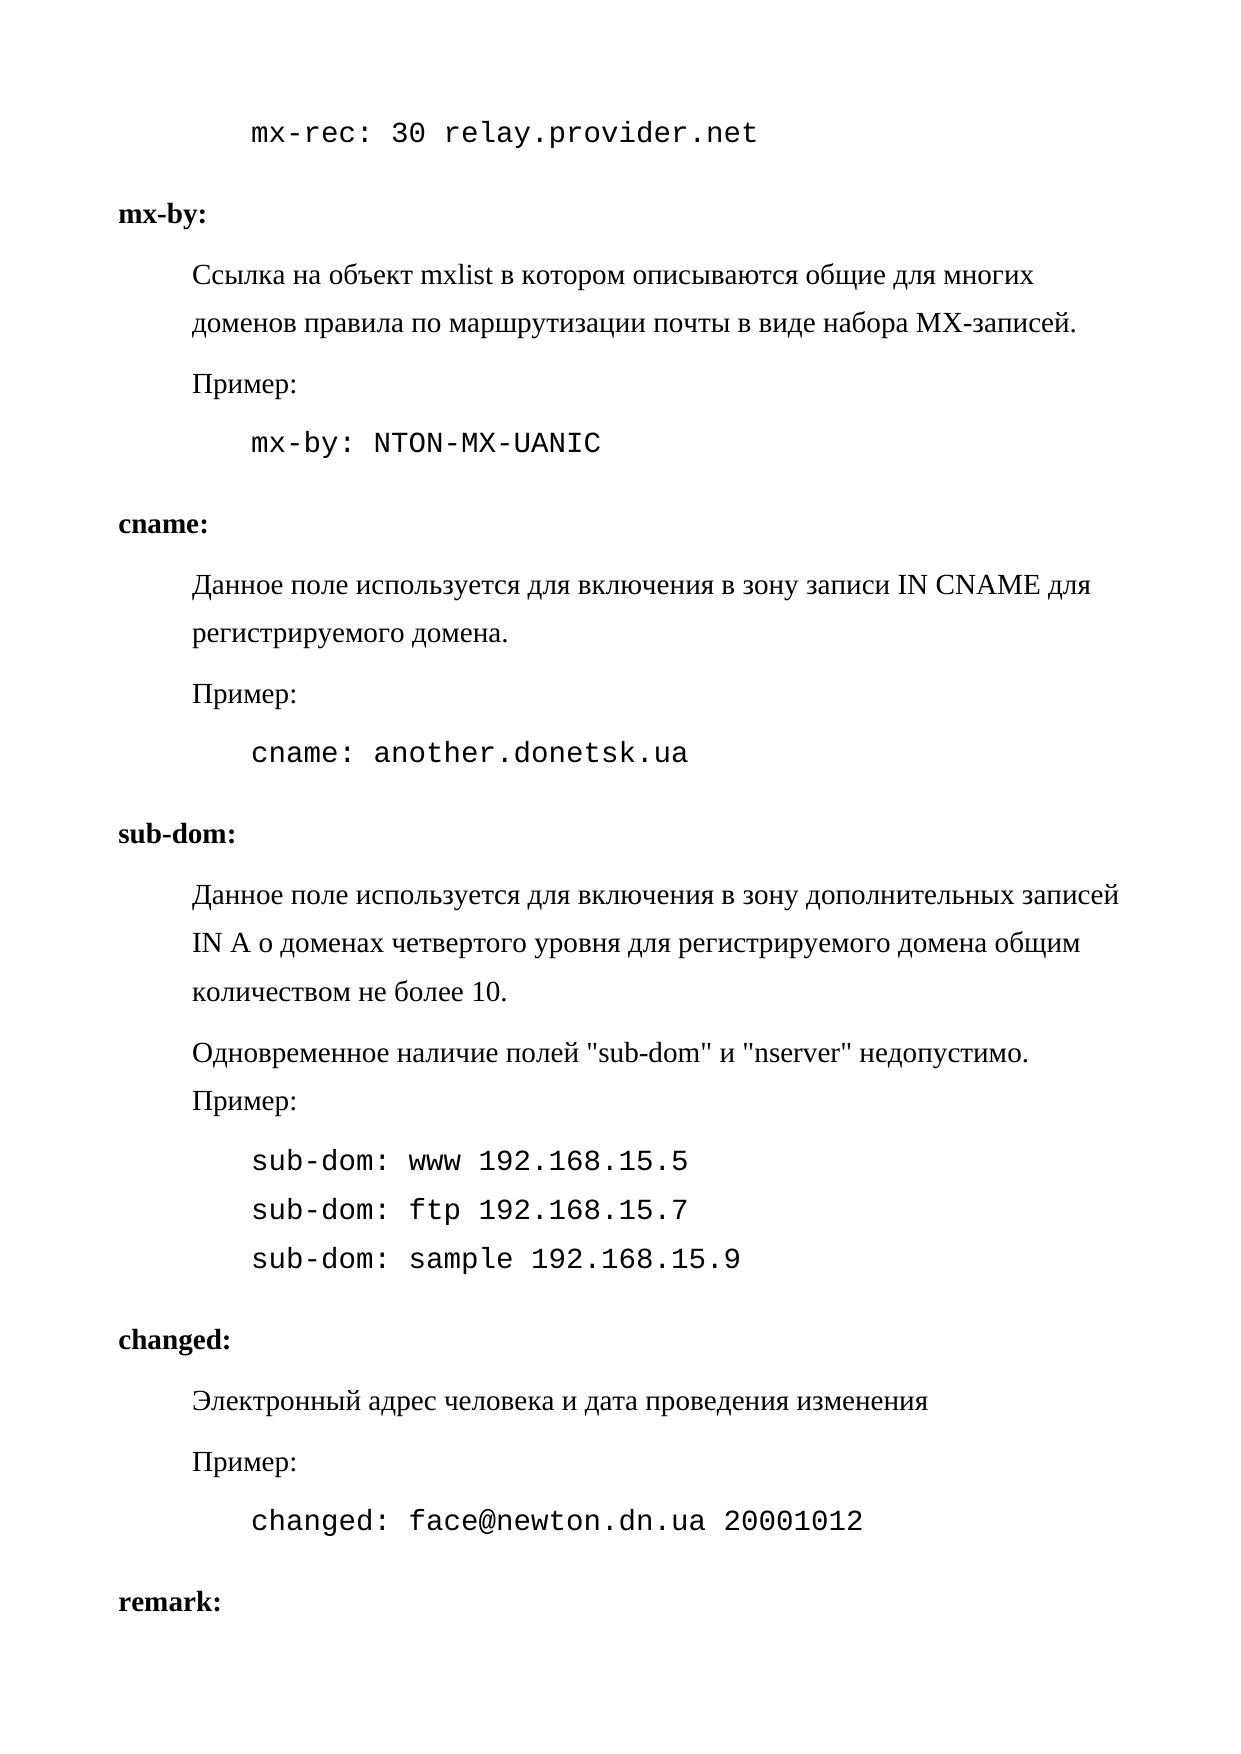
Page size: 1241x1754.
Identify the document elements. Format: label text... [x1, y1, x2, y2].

list Пример: [162, 678, 1122, 710]
list Электронный адрес человека и дата проведения изменения [162, 1384, 1122, 1417]
list Одновременное наличие полей "sub-dom" и "nserver" недопустимо. Пример: [162, 1036, 1122, 1117]
list Данное поле используется для включения в зону дополнительных записей IN A о доменах четвертого уровня для регистрируемого домена общим количеством не более 10. [162, 878, 1122, 1008]
text remark: [118, 1585, 1122, 1618]
text mx-by: [118, 197, 1122, 229]
list sub-dom: www 192.168.15.5 sub-dom: ftp 192.168.15.7 sub-dom: sample 192.168.15.9 [221, 1146, 1063, 1278]
list Пример: [162, 367, 1122, 400]
list cname: another.donetsk.ua [221, 738, 1063, 772]
text changed: [118, 1323, 1122, 1356]
list Пример: [162, 1445, 1122, 1478]
text cname: [118, 507, 1122, 539]
text sub-dom: [118, 817, 1122, 850]
list Данное поле используется для включения в зону записи IN CNAME для регистрируемого домена. [162, 568, 1122, 649]
list mx-rec: 30 relay.provider.net [221, 118, 1063, 151]
list changed: face@newton.dn.ua 20001012 [221, 1506, 1063, 1539]
list Ссылка на объект mxlist в котором описываются общие для многих доменов правила по маршрутизации почты в виде набора MX-записей. [162, 258, 1122, 339]
list mx-by: NTON-MX-UANIC [221, 428, 1063, 461]
